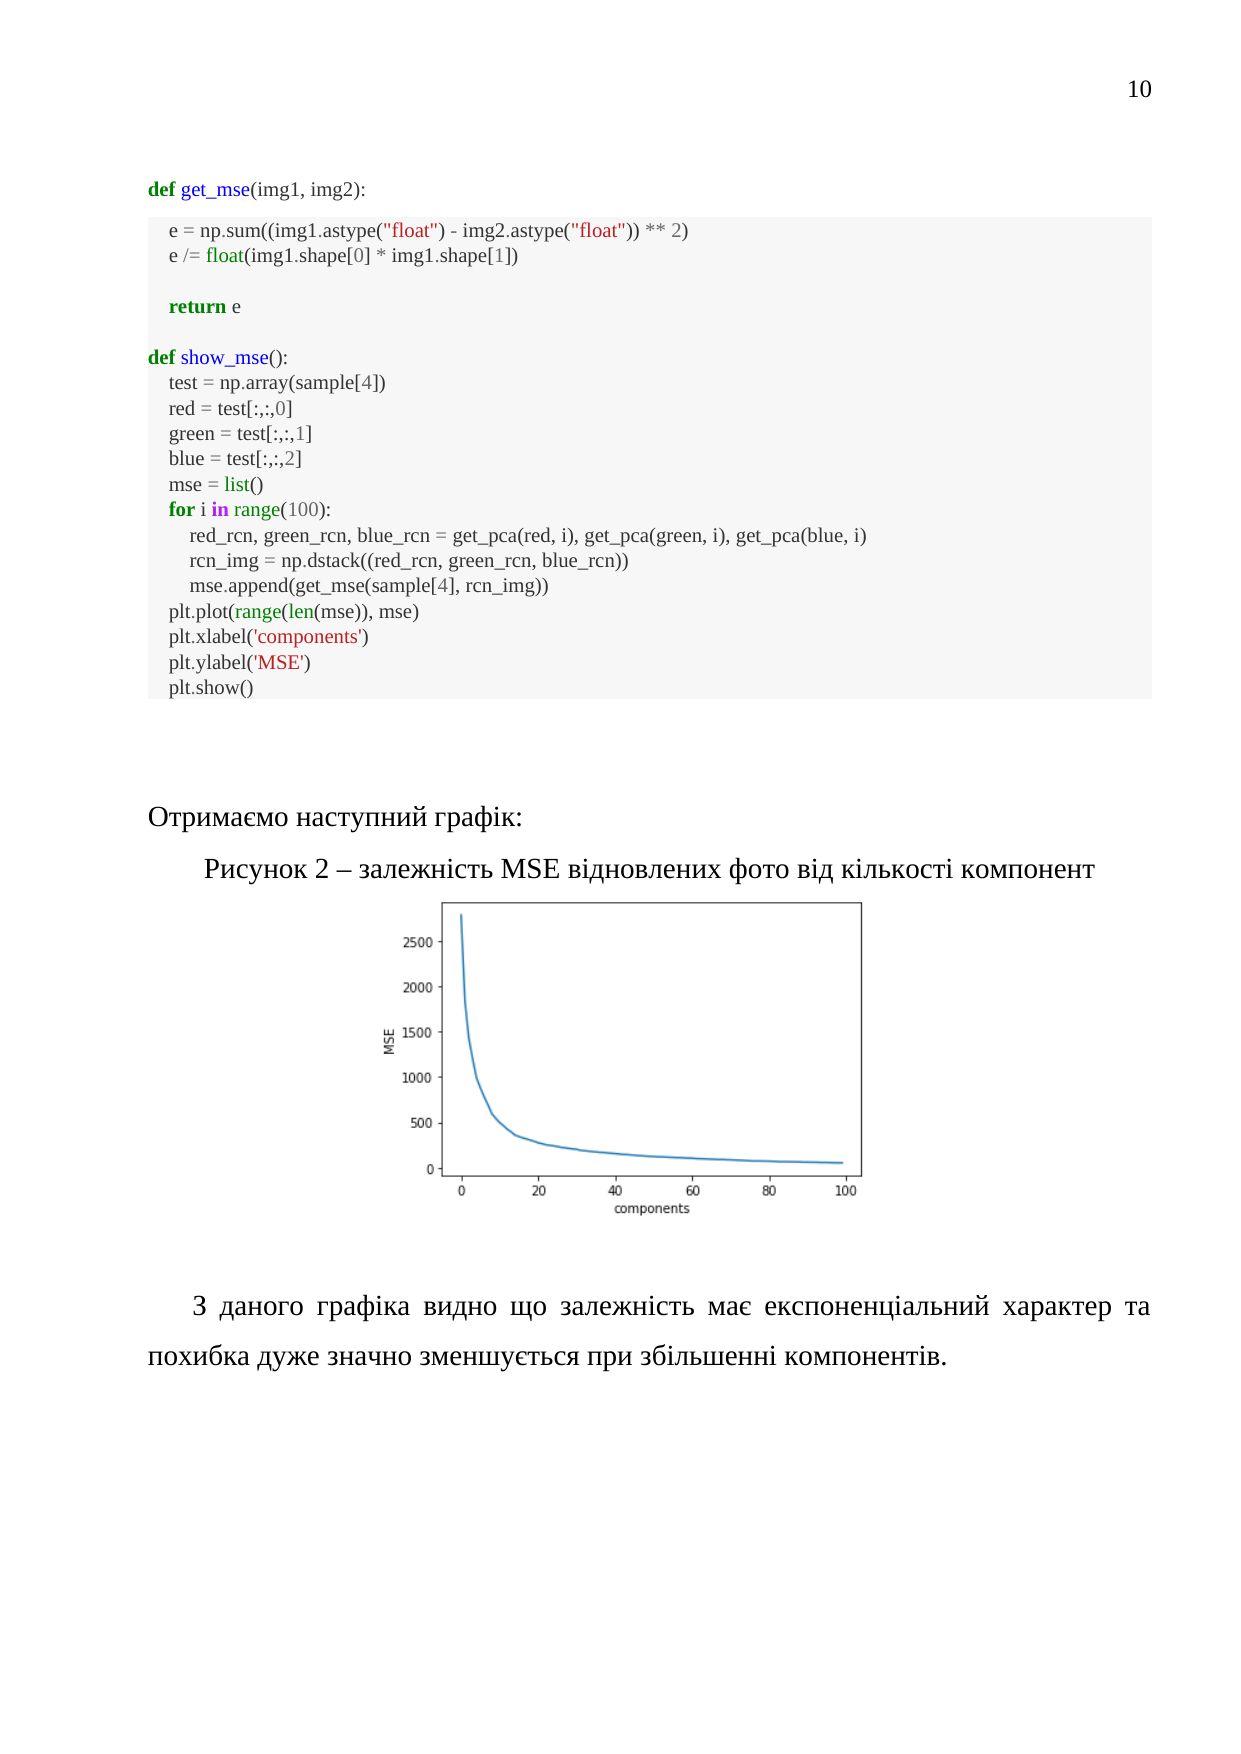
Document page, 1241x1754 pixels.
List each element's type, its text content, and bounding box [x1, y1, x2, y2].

text def get_mse(img1, img2): [148, 177, 1152, 201]
text e /= float(img1.shape[0] * img1.shape[1]) [148, 243, 1152, 267]
text plt.xlabel('components') [148, 624, 1152, 648]
text plt.plot(range(len(mse)), mse) [148, 599, 1152, 623]
text def show_mse(): [148, 344, 1152, 369]
text Отримаємо наступний графік: [148, 799, 1152, 832]
text for i in range(100): [148, 497, 1152, 521]
picture [369, 891, 871, 1222]
text e = np.sum((img1.astype("float") - img2.astype("float")) ** 2) [148, 217, 1152, 242]
text З даного графіка видно що залежність має експоненціальний характер та похибка дуже значно зменшується при збільшенні компонентів. [148, 1288, 1152, 1372]
text return e [148, 294, 1152, 318]
text red_rcn, green_rcn, blue_rcn = get_pca(red, i), get_pca(green, i), get_pca(blue, i) [148, 522, 1152, 547]
text rcn_img = np.dstack((red_rcn, green_rcn, blue_rcn)) [148, 548, 1152, 572]
text Рисунок 2 – залежність MSE відновлених фото від кількості компонент [148, 851, 1152, 885]
text green = test[:,:,1] [148, 421, 1152, 445]
text blue = test[:,:,2] [148, 446, 1152, 470]
text test = np.array(sample[4]) [148, 370, 1152, 394]
text mse.append(get_mse(sample[4], rcn_img)) [148, 573, 1152, 597]
text plt.ylabel('MSE') [148, 649, 1152, 674]
text red = test[:,:,0] [148, 395, 1152, 419]
text plt.show() [148, 675, 1152, 699]
text mse = list() [148, 472, 1152, 496]
